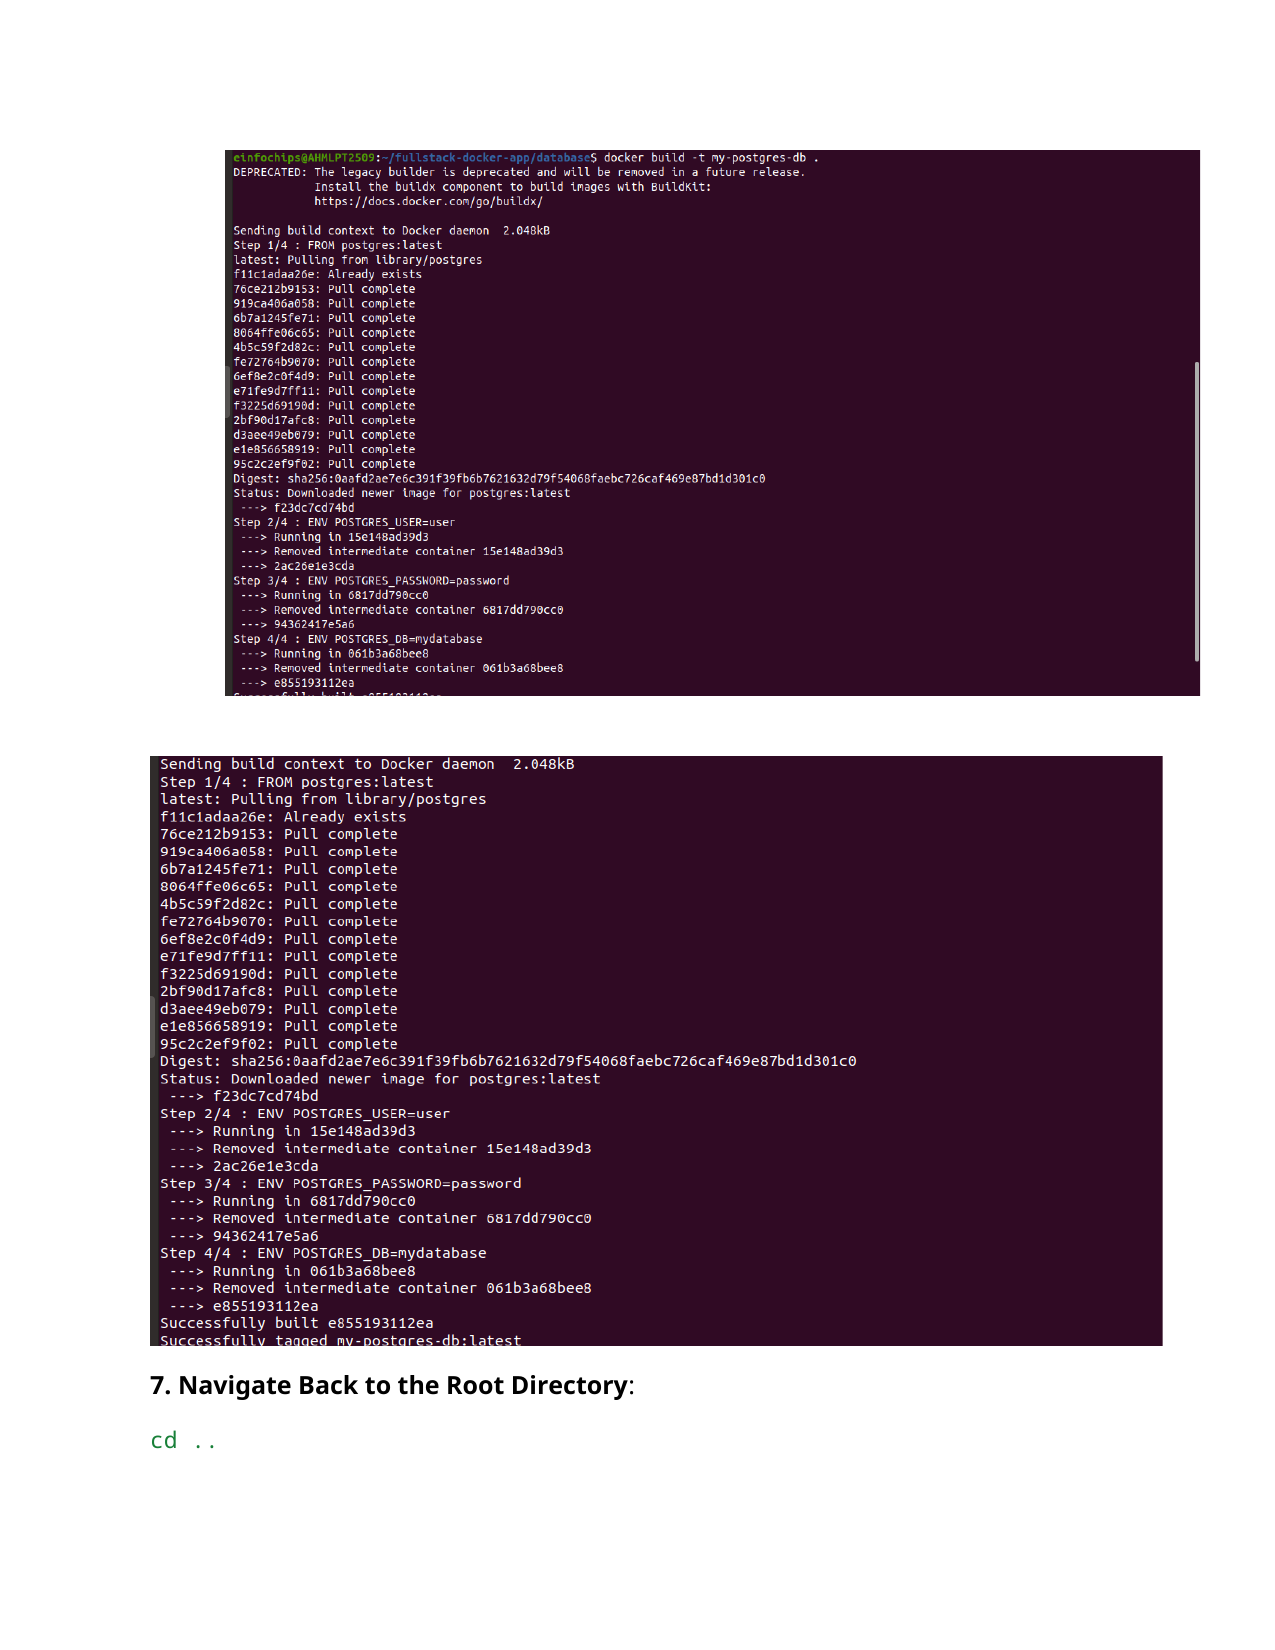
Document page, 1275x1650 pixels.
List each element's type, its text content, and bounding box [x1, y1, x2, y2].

text 7. Navigate Back to the Root Directory: [150, 1368, 1125, 1402]
text cd .. [150, 1424, 1125, 1455]
